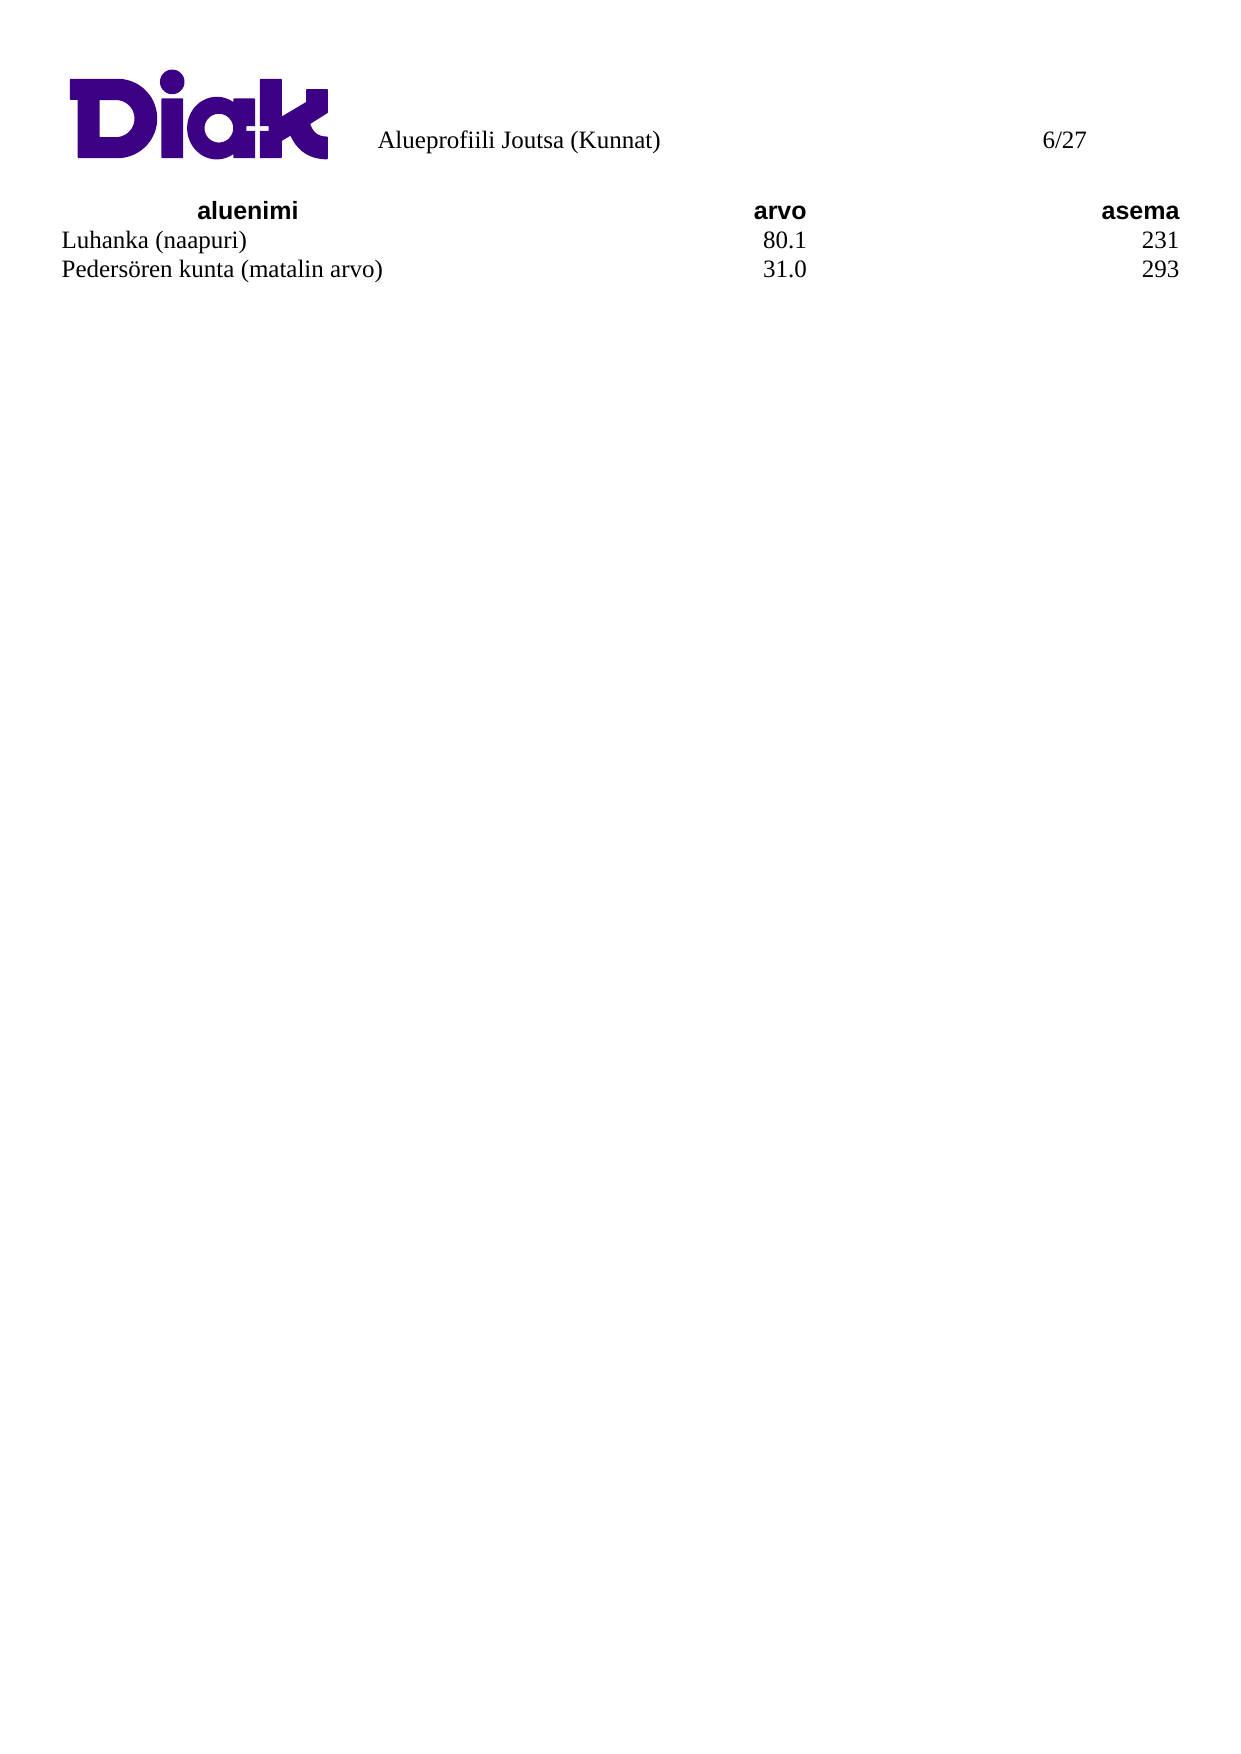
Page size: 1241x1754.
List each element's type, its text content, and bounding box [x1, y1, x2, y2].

table_cell Pedersören kunta (matalin arvo) [61, 254, 434, 282]
table_cell 231 [806, 225, 1179, 254]
table_header asema [806, 196, 1179, 225]
table_cell 293 [806, 254, 1179, 282]
table_cell Luhanka (naapuri) [61, 225, 434, 254]
table_header aluenimi [61, 196, 434, 225]
table_cell 80.1 [434, 225, 806, 254]
table_header arvo [434, 196, 806, 225]
table_cell 31.0 [434, 254, 806, 282]
